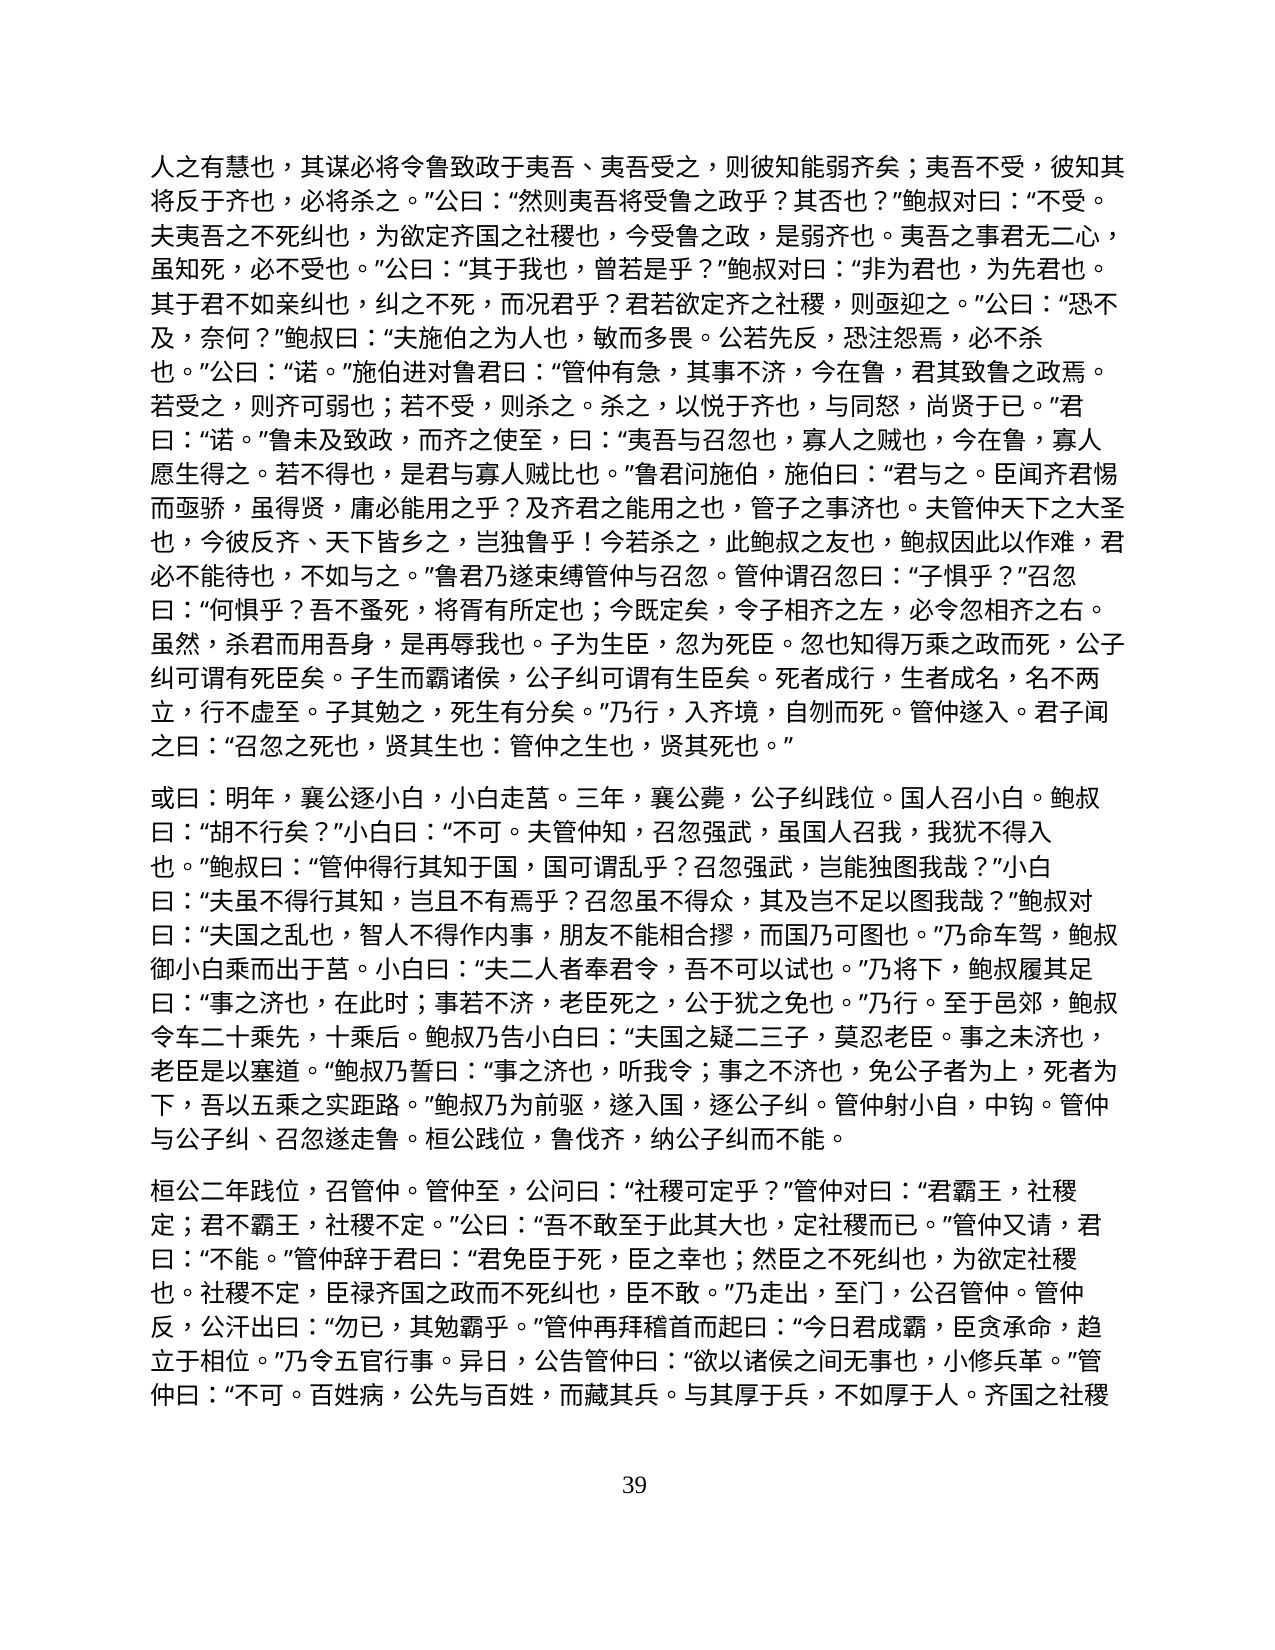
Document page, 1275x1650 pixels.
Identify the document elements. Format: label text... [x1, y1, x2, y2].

text 或曰：明年，襄公逐小白，小白走莒。三年，襄公薨，公子纠践位。国人召小白。鲍叔曰：“胡不行矣？”小白曰：“不可。夫管仲知，召忽强武，虽国人召我，我犹不得入也。”鲍叔曰：“管仲得行其知于国，国可谓乱乎？召忽强武，岂能独图我哉？”小白曰：“夫虽不得行其知，岂且不有焉乎？召忽虽不得众，其及岂不足以图我哉？”鲍叔对曰：“夫国之乱也，智人不得作内事，朋友不能相合摎，而国乃可图也。”乃命车驾，鲍叔御小白乘而出于莒。小白曰：“夫二人者奉君令，吾不可以试也。”乃将下，鲍叔履其足曰：“事之济也，在此时；事若不济，老臣死之，公于犹之免也。”乃行。至于邑郊，鲍叔令车二十乘先，十乘后。鲍叔乃告小白曰：“夫国之疑二三子，莫忍老臣。事之未济也，老臣是以塞道。“鲍叔乃誓曰：“事之济也，听我令；事之不济也，免公子者为上，死者为下，吾以五乘之实距路。”鲍叔乃为前驱，遂入国，逐公子纠。管仲射小自，中钩。管仲与公子纠、召忽遂走鲁。桓公践位，鲁伐齐，纳公子纠而不能。 [150, 781, 1125, 1156]
text 人之有慧也，其谋必将令鲁致政于夷吾、夷吾受之，则彼知能弱齐矣；夷吾不受，彼知其将反于齐也，必将杀之。”公曰：“然则夷吾将受鲁之政乎？其否也？”鲍叔对曰：“不受。夫夷吾之不死纠也，为欲定齐国之社稷也，今受鲁之政，是弱齐也。夷吾之事君无二心，虽知死，必不受也。”公曰：“其于我也，曾若是乎？”鲍叔对曰：“非为君也，为先君也。其于君不如亲纠也，纠之不死，而况君乎？君若欲定齐之社稷，则亟迎之。”公曰：“恐不及，奈何？”鲍叔曰：“夫施伯之为人也，敏而多畏。公若先反，恐注怨焉，必不杀也。”公曰：“诺。”施伯进对鲁君曰：“管仲有急，其事不济，今在鲁，君其致鲁之政焉。若受之，则齐可弱也；若不受，则杀之。杀之，以悦于齐也，与同怒，尚贤于已。”君曰：“诺。”鲁未及致政，而齐之使至，曰：“夷吾与召忽也，寡人之贼也，今在鲁，寡人愿生得之。若不得也，是君与寡人贼比也。”鲁君问施伯，施伯曰：“君与之。臣闻齐君惕而亟骄，虽得贤，庸必能用之乎？及齐君之能用之也，管子之事济也。夫管仲天下之大圣也，今彼反齐、天下皆乡之，岂独鲁乎！今若杀之，此鲍叔之友也，鲍叔因此以作难，君必不能待也，不如与之。”鲁君乃遂束缚管仲与召忽。管仲谓召忽曰：“子惧乎？”召忽曰：“何惧乎？吾不蚤死，将胥有所定也；今既定矣，令子相齐之左，必令忽相齐之右。虽然，杀君而用吾身，是再辱我也。子为生臣，忽为死臣。忽也知得万乘之政而死，公子纠可谓有死臣矣。子生而霸诸侯，公子纠可谓有生臣矣。死者成行，生者成名，名不两立，行不虚至。子其勉之，死生有分矣。”乃行，入齐境，自刎而死。管仲遂入。君子闻之曰：“召忽之死也，贤其生也：管仲之生也，贤其死也。” [150, 150, 1125, 763]
text 桓公二年践位，召管仲。管仲至，公问曰：“社稷可定乎？”管仲对曰：“君霸王，社稷定；君不霸王，社稷不定。”公曰：“吾不敢至于此其大也，定社稷而已。”管仲又请，君曰：“不能。”管仲辞于君曰：“君免臣于死，臣之幸也；然臣之不死纠也，为欲定社稷也。社稷不定，臣禄齐国之政而不死纠也，臣不敢。”乃走出，至门，公召管仲。管仲反，公汗出曰：“勿已，其勉霸乎。”管仲再拜稽首而起曰：“今日君成霸，臣贪承命，趋立于相位。”乃令五官行事。异日，公告管仲曰：“欲以诸侯之间无事也，小修兵革。”管仲曰：“不可。百姓病，公先与百姓，而藏其兵。与其厚于兵，不如厚于人。齐国之社稷 [150, 1174, 1125, 1412]
